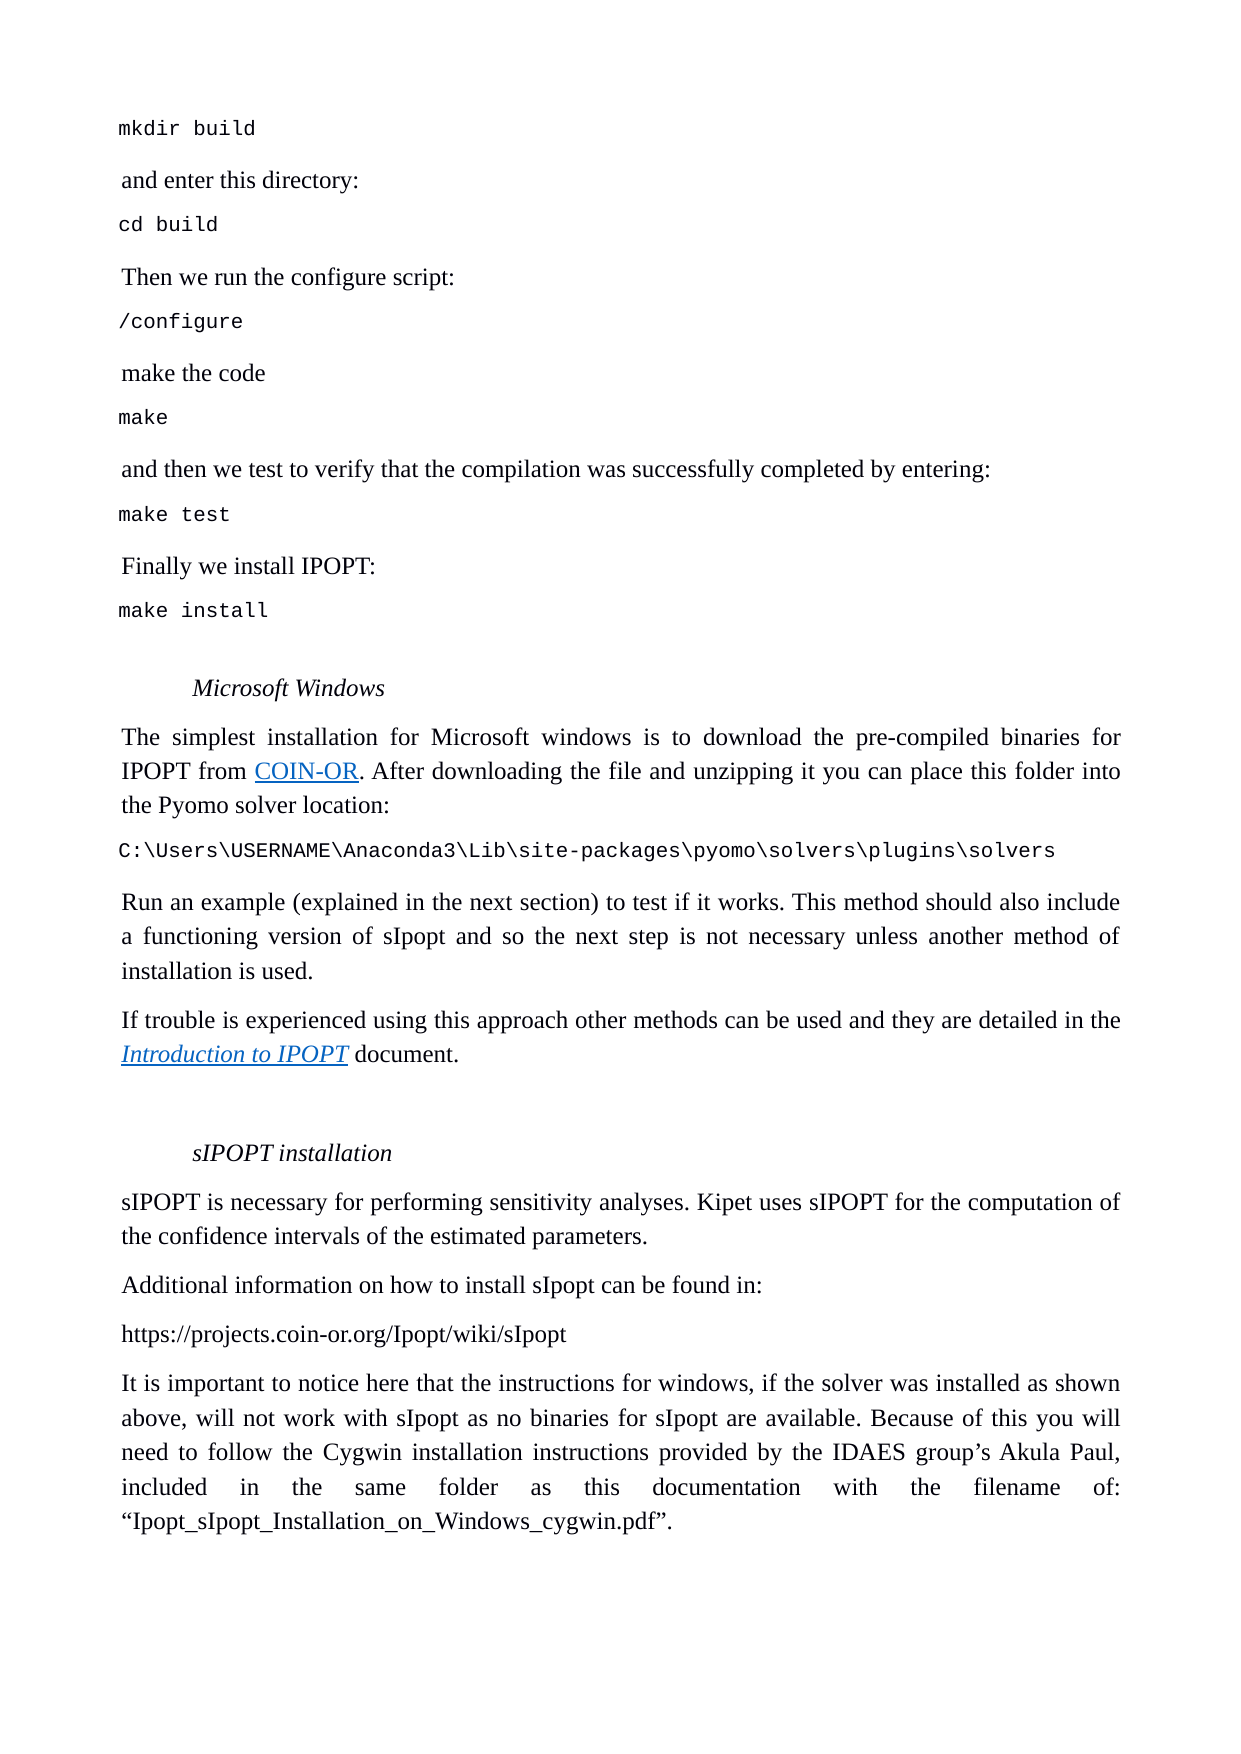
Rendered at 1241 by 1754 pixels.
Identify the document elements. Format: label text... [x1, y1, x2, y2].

text and then we test to verify that the compilation was successfully completed by entering: [121, 454, 1122, 483]
text If trouble is experienced using this approach other methods can be used and they are detailed in the Introduction to IPOPT document. [121, 1005, 1122, 1068]
text and enter this directory: [121, 165, 1122, 194]
text make the code [121, 358, 1122, 387]
text make install [118, 600, 1116, 623]
text Additional information on how to install sIpopt can be found in: [121, 1270, 1122, 1299]
text cd build [118, 214, 1116, 238]
text C:\Users\USERNAME\Anaconda3\Lib\site-packages\pyomo\solvers\plugins\solvers [118, 840, 1116, 863]
text The simplest installation for Microsoft windows is to download the pre-compiled binaries for IPOPT from COIN-OR. After downloading the file and unzipping it you can place this folder into the Pyomo solver location: [121, 722, 1122, 819]
text make [118, 407, 1116, 431]
text https://projects.coin-or.org/Ipopt/wiki/sIpopt [121, 1319, 1122, 1348]
text sIPOPT installation [121, 1138, 1122, 1166]
text mkdir build [118, 118, 1116, 142]
text sIPOPT is necessary for performing sensitivity analyses. Kipet uses sIPOPT for the computation of the confidence intervals of the estimated parameters. [121, 1187, 1122, 1250]
text /configure [118, 311, 1116, 334]
text make test [118, 503, 1116, 527]
text Then we run the configure script: [121, 262, 1122, 291]
text It is important to notice here that the instructions for windows, if the solver was installed as shown above, will not work with sIpopt as no binaries for sIpopt are available. Because of this you will need to follow the Cygwin installation instructions provided by the IDAES group’s Akula Paul, included in the same folder as this documentation with the filename of: “Ipopt_sIpopt_Installation_on_Windows_cygwin.pdf”. [121, 1368, 1122, 1535]
text Microsoft Windows [121, 673, 1122, 701]
text Finally we install IPOPT: [121, 551, 1122, 579]
text Run an example (explained in the next section) to test if it works. This method should also include a functioning version of sIpopt and so the next step is not necessary unless another method of installation is used. [121, 887, 1122, 985]
